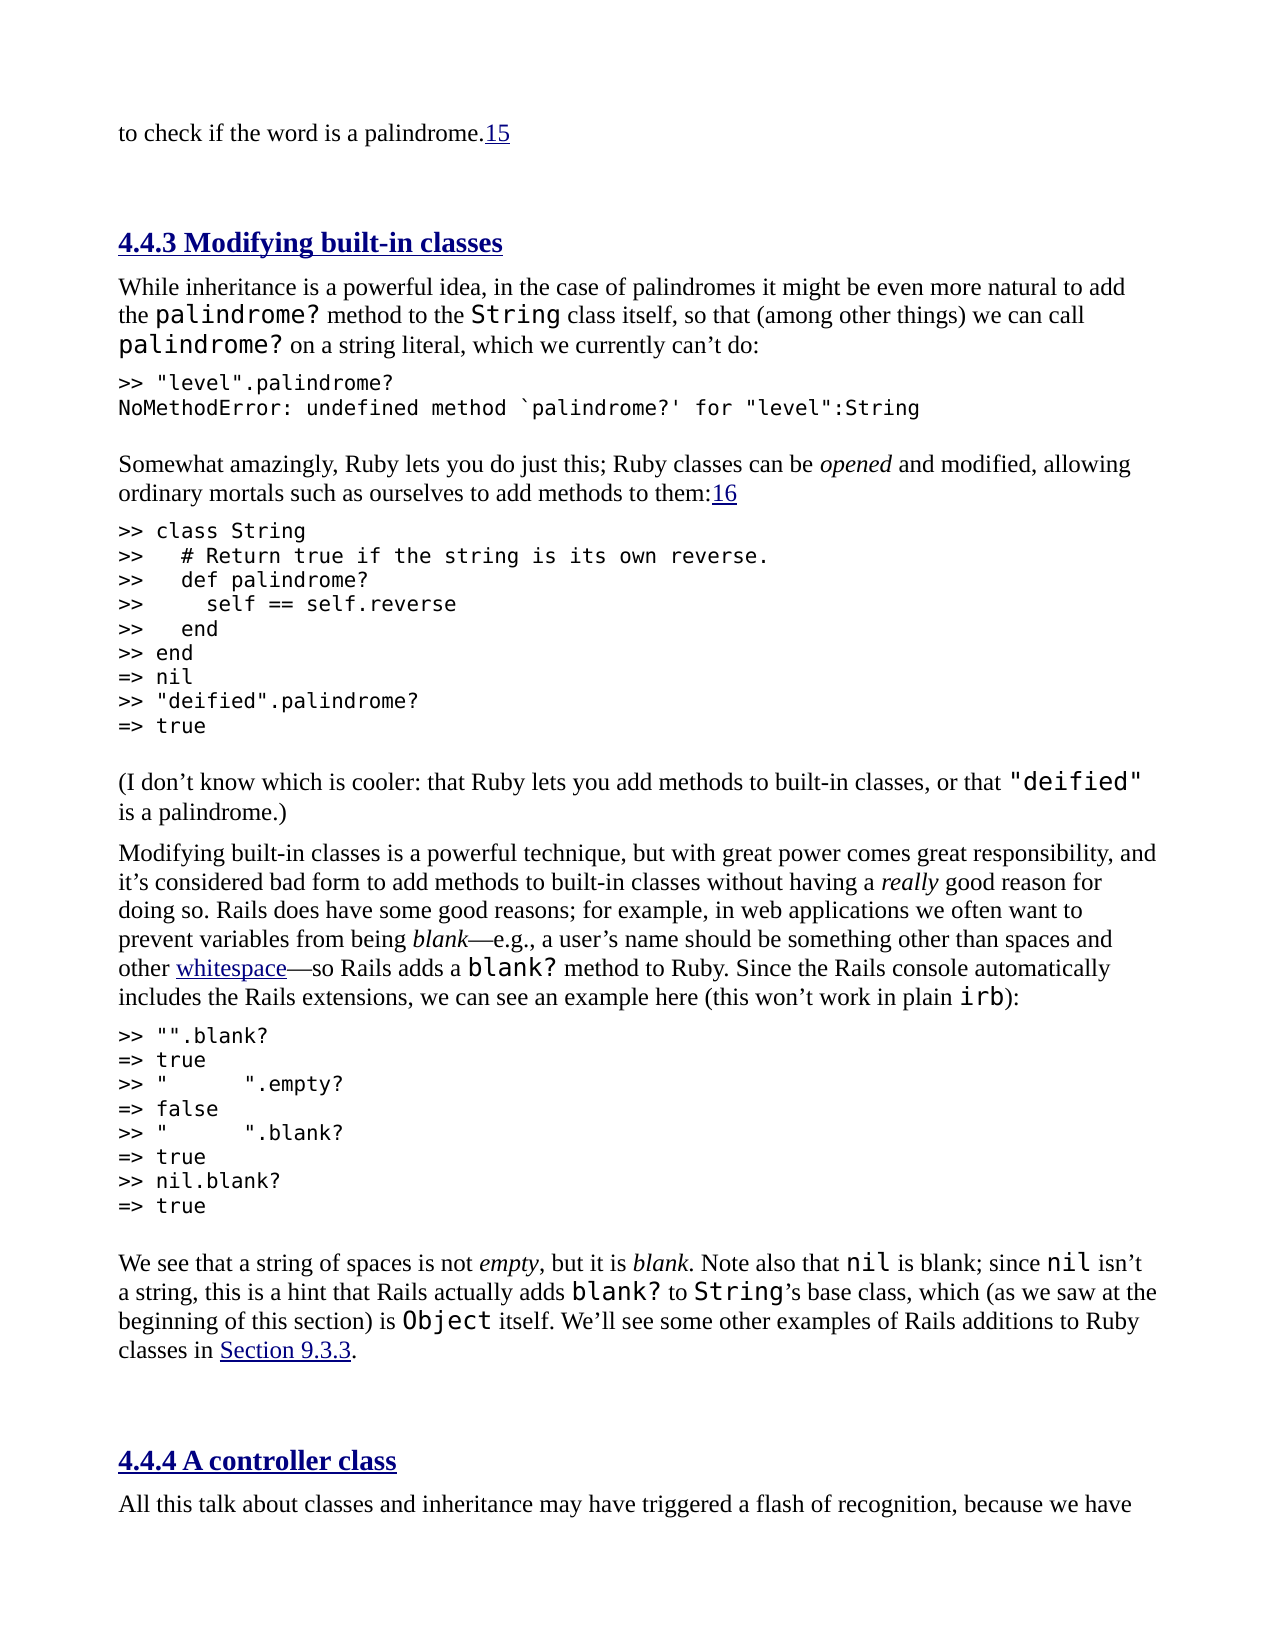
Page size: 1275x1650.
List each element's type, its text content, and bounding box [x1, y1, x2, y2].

subtitle 4.4.4 A controller class [118, 1443, 1157, 1476]
text Modifying built-in classes is a powerful technique, but with great power comes great responsibility, and it’s considered bad form to add methods to built-in classes without having a really good reason for doing so. Rails does have some good reasons; for example, in web applications we often want to prevent variables from being blank—e.g., a user’s name should be something other than spaces and other whitespace—so Rails adds a blank? method to Ruby. Since the Rails console automatically includes the Rails extensions, we can see an example here (this won’t work in plain irb): [118, 838, 1157, 1011]
text >> "".blank? [118, 1024, 1157, 1048]
text >> end [118, 617, 1157, 641]
text => false [118, 1097, 1157, 1121]
text >> " ".empty? [118, 1072, 1157, 1097]
text All this talk about classes and inheritance may have triggered a flash of recognition, because we have [118, 1489, 1157, 1518]
text (I don’t know which is cooler: that Ruby lets you add methods to built-in classes, or that "deified" is a palindrome.) [118, 767, 1157, 825]
text While inheritance is a powerful idea, in the case of palindromes it might be even more natural to add the palindrome? method to the String class itself, so that (among other things) we can call palindrome? on a string literal, which we currently can’t do: [118, 272, 1157, 359]
subtitle 4.4.3 Modifying built-in classes [118, 226, 1157, 259]
text => true [118, 1194, 1157, 1218]
text >> def palindrome? [118, 568, 1157, 592]
text => true [118, 1145, 1157, 1169]
text >> nil.blank? [118, 1169, 1157, 1194]
text >> " ".blank? [118, 1121, 1157, 1145]
text => true [118, 714, 1157, 738]
text NoMethodError: undefined method `palindrome?' for "level":String [118, 396, 1157, 420]
text Somewhat amazingly, Ruby lets you do just this; Ruby classes can be opened and modified, allowing ordinary mortals such as ourselves to add methods to them:16 [118, 449, 1157, 507]
text >> self == self.reverse [118, 592, 1157, 617]
text >> "level".palindrome? [118, 371, 1157, 396]
text >> # Return true if the string is its own reverse. [118, 544, 1157, 568]
text to check if the word is a palindrome.15 [118, 118, 1157, 147]
text >> end [118, 641, 1157, 665]
text We see that a string of spaces is not empty, but it is blank. Note also that nil is blank; since nil isn’t a string, this is a hint that Rails actually adds blank? to String’s base class, which (as we saw at the beginning of this section) is Object itself. We’ll see some other examples of Rails additions to Ruby classes in Section 9.3.3. [118, 1248, 1157, 1364]
text => true [118, 1048, 1157, 1072]
text >> "deified".palindrome? [118, 689, 1157, 714]
text >> class String [118, 519, 1157, 544]
text => nil [118, 665, 1157, 689]
